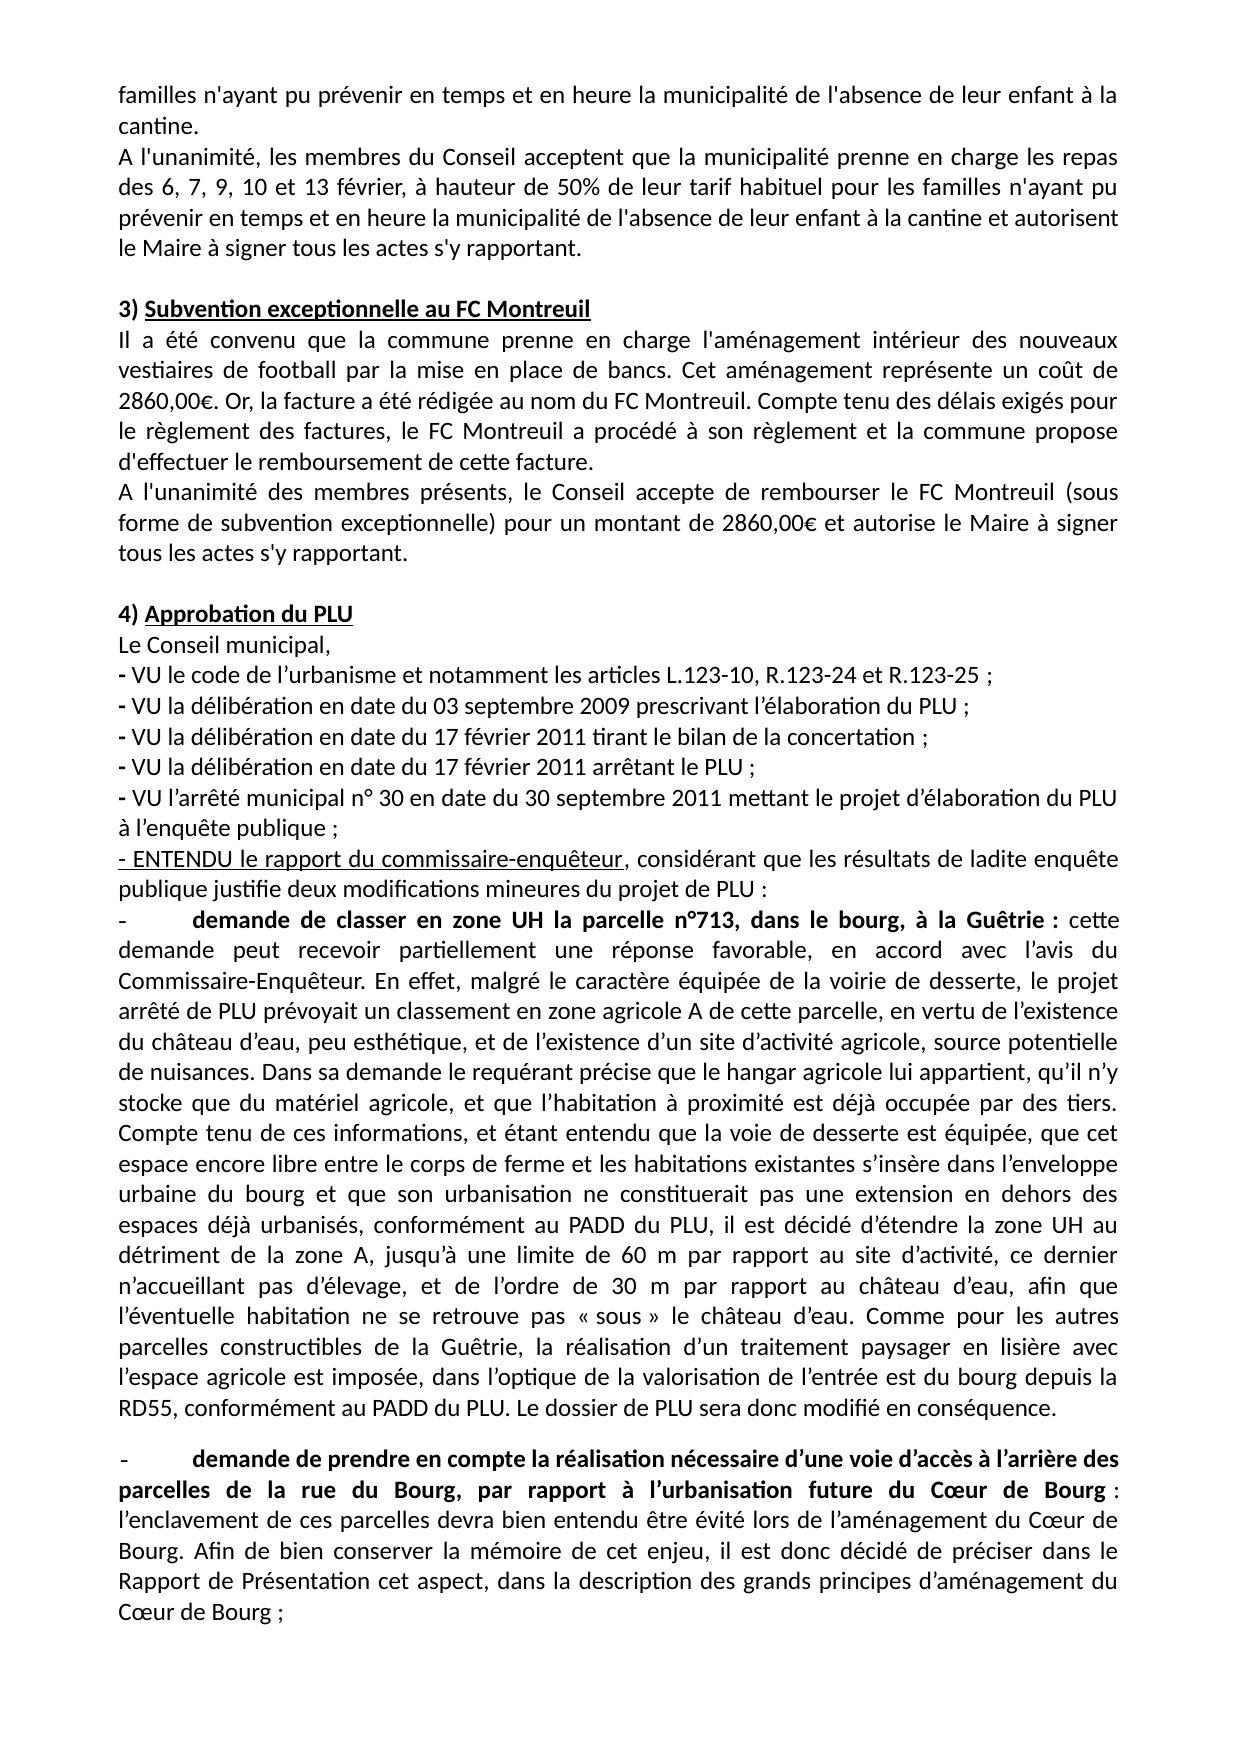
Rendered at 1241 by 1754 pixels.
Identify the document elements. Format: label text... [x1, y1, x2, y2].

text 4) Approbation du PLU [118, 598, 1120, 629]
text Le Conseil municipal, [118, 629, 1120, 659]
text A l'unanimité des membres présents, le Conseil accepte de rembourser le FC Montreuil (sous forme de subvention exceptionnelle) pour un montant de 2860,00€ et autorise le Maire à signer tous les actes s'y rapportant. [118, 476, 1120, 568]
text - VU le code de l’urbanisme et notamment les articles L.123-10, R.123-24 et R.123-25 ; [118, 659, 1120, 690]
text 3) Subvention exceptionnelle au FC Montreuil [118, 293, 1120, 324]
text - VU la délibération en date du 17 février 2011 tirant le bilan de la concertation ; [118, 721, 1120, 751]
text - VU l’arrêté municipal n° 30 en date du 30 septembre 2011 mettant le projet d’élaboration du PLU à l’enquête publique ; [118, 782, 1120, 843]
text - ENTENDU le rapport du commissaire-enquêteur, considérant que les résultats de ladite enquête publique justifie deux modifications mineures du projet de PLU : [118, 843, 1120, 904]
list demande de prendre en compte la réalisation nécessaire d’une voie d’accès à l’arrière des parcelles de la rue du Bourg, par rapport à l’urbanisation future du Cœur de Bourg : l’enclavement de ces parcelles devra bien entendu être évité lors de l’aménagement du Cœur de Bourg. Afin de bien conserver la mémoire de cet enjeu, il est donc décidé de préciser dans le Rapport de Présentation cet aspect, dans la description des grands principes d’aménagement du Cœur de Bourg ; [118, 1443, 1120, 1627]
text familles n'ayant pu prévenir en temps et en heure la municipalité de l'absence de leur enfant à la cantine. [118, 80, 1120, 141]
list demande de classer en zone UH la parcelle n°713, dans le bourg, à la Guêtrie : cette demande peut recevoir partiellement une réponse favorable, en accord avec l’avis du Commissaire-Enquêteur. En effet, malgré le caractère équipée de la voirie de desserte, le projet arrêté de PLU prévoyait un classement en zone agricole A de cette parcelle, en vertu de l’existence du château d’eau, peu esthétique, et de l’existence d’un site d’activité agricole, source potentielle de nuisances. Dans sa demande le requérant précise que le hangar agricole lui appartient, qu’il n’y stocke que du matériel agricole, et que l’habitation à proximité est déjà occupée par des tiers. Compte tenu de ces informations, et étant entendu que la voie de desserte est équipée, que cet espace encore libre entre le corps de ferme et les habitations existantes s’insère dans l’enveloppe urbaine du bourg et que son urbanisation ne constituerait pas une extension en dehors des espaces déjà urbanisés, conformément au PADD du PLU, il est décidé d’étendre la zone UH au détriment de la zone A, jusqu’à une limite de 60 m par rapport au site d’activité, ce dernier n’accueillant pas d’élevage, et de l’ordre de 30 m par rapport au château d’eau, afin que l’éventuelle habitation ne se retrouve pas « sous » le château d’eau. Comme pour les autres parcelles constructibles de la Guêtrie, la réalisation d’un traitement paysager en lisière avec l’espace agricole est imposée, dans l’optique de la valorisation de l’entrée est du bourg depuis la RD55, conformément au PADD du PLU. Le dossier de PLU sera donc modifié en conséquence. [118, 904, 1120, 1423]
text - VU la délibération en date du 17 février 2011 arrêtant le PLU ; [118, 751, 1120, 782]
text - VU la délibération en date du 03 septembre 2009 prescrivant l’élaboration du PLU ; [118, 690, 1120, 721]
text A l'unanimité, les membres du Conseil acceptent que la municipalité prenne en charge les repas des 6, 7, 9, 10 et 13 février, à hauteur de 50% de leur tarif habituel pour les familles n'ayant pu prévenir en temps et en heure la municipalité de l'absence de leur enfant à la cantine et autorisent le Maire à signer tous les actes s'y rapportant. [118, 141, 1120, 263]
text Il a été convenu que la commune prenne en charge l'aménagement intérieur des nouveaux vestiaires de football par la mise en place de bancs. Cet aménagement représente un coût de 2860,00€. Or, la facture a été rédigée au nom du FC Montreuil. Compte tenu des délais exigés pour le règlement des factures, le FC Montreuil a procédé à son règlement et la commune propose d'effectuer le remboursement de cette facture. [118, 324, 1120, 476]
